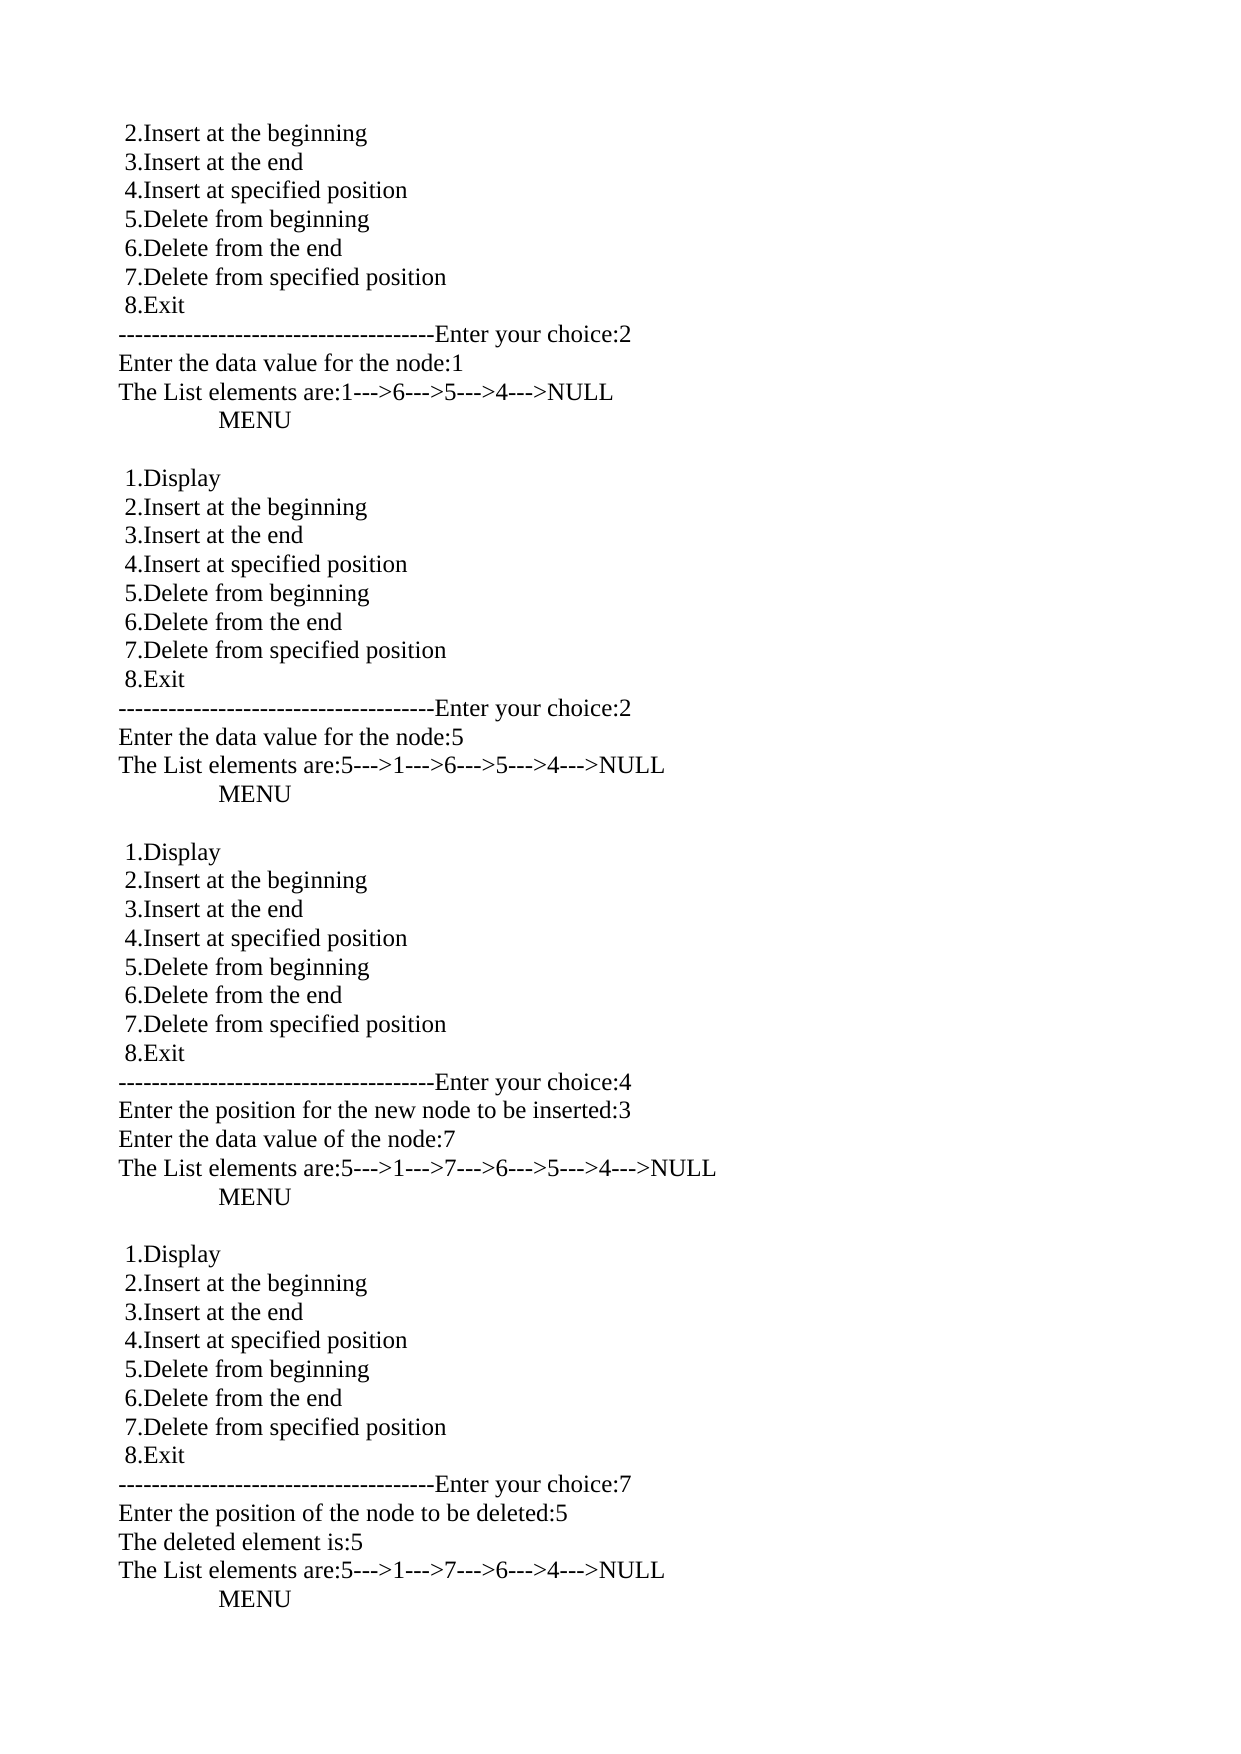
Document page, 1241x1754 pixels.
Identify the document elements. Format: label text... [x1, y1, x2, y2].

text 6.Delete from the end [118, 1383, 1122, 1412]
text 7.Delete from specified position [118, 636, 1122, 664]
text MENU [118, 1182, 1122, 1211]
text MENU [118, 406, 1122, 434]
text The List elements are:5--->1--->7--->6--->4--->NULL [118, 1556, 1122, 1584]
text 2.Insert at the beginning [118, 118, 1122, 147]
text 7.Delete from specified position [118, 262, 1122, 291]
text 6.Delete from the end [118, 981, 1122, 1009]
text 6.Delete from the end [118, 233, 1122, 262]
text Enter the position for the new node to be inserted:3 [118, 1096, 1122, 1124]
text Enter the data value for the node:1 [118, 348, 1122, 377]
text MENU [118, 779, 1122, 808]
text --------------------------------------Enter your choice:7 [118, 1469, 1122, 1498]
text 4.Insert at specified position [118, 1326, 1122, 1354]
text 1.Display [118, 837, 1122, 866]
text 5.Delete from beginning [118, 1354, 1122, 1383]
text 8.Exit [118, 1038, 1122, 1067]
text 3.Insert at the end [118, 894, 1122, 923]
text Enter the position of the node to be deleted:5 [118, 1498, 1122, 1527]
text The deleted element is:5 [118, 1527, 1122, 1556]
text 7.Delete from specified position [118, 1412, 1122, 1441]
text 7.Delete from specified position [118, 1009, 1122, 1038]
text 1.Display [118, 1239, 1122, 1268]
text 1.Display [118, 463, 1122, 492]
text MENU [118, 1584, 1122, 1613]
text 4.Insert at specified position [118, 923, 1122, 952]
text 3.Insert at the end [118, 147, 1122, 176]
text --------------------------------------Enter your choice:2 [118, 693, 1122, 722]
text 8.Exit [118, 1441, 1122, 1469]
text 3.Insert at the end [118, 521, 1122, 549]
text 5.Delete from beginning [118, 204, 1122, 233]
text 4.Insert at specified position [118, 176, 1122, 204]
text --------------------------------------Enter your choice:4 [118, 1067, 1122, 1096]
text The List elements are:5--->1--->6--->5--->4--->NULL [118, 751, 1122, 779]
text 3.Insert at the end [118, 1297, 1122, 1326]
text 8.Exit [118, 291, 1122, 319]
text 2.Insert at the beginning [118, 1268, 1122, 1297]
text 5.Delete from beginning [118, 952, 1122, 981]
text 2.Insert at the beginning [118, 492, 1122, 521]
text 8.Exit [118, 664, 1122, 693]
text 5.Delete from beginning [118, 578, 1122, 607]
text 6.Delete from the end [118, 607, 1122, 636]
text The List elements are:5--->1--->7--->6--->5--->4--->NULL [118, 1153, 1122, 1182]
text The List elements are:1--->6--->5--->4--->NULL [118, 377, 1122, 406]
text --------------------------------------Enter your choice:2 [118, 319, 1122, 348]
text 2.Insert at the beginning [118, 866, 1122, 894]
text Enter the data value for the node:5 [118, 722, 1122, 751]
text Enter the data value of the node:7 [118, 1124, 1122, 1153]
text 4.Insert at specified position [118, 549, 1122, 578]
